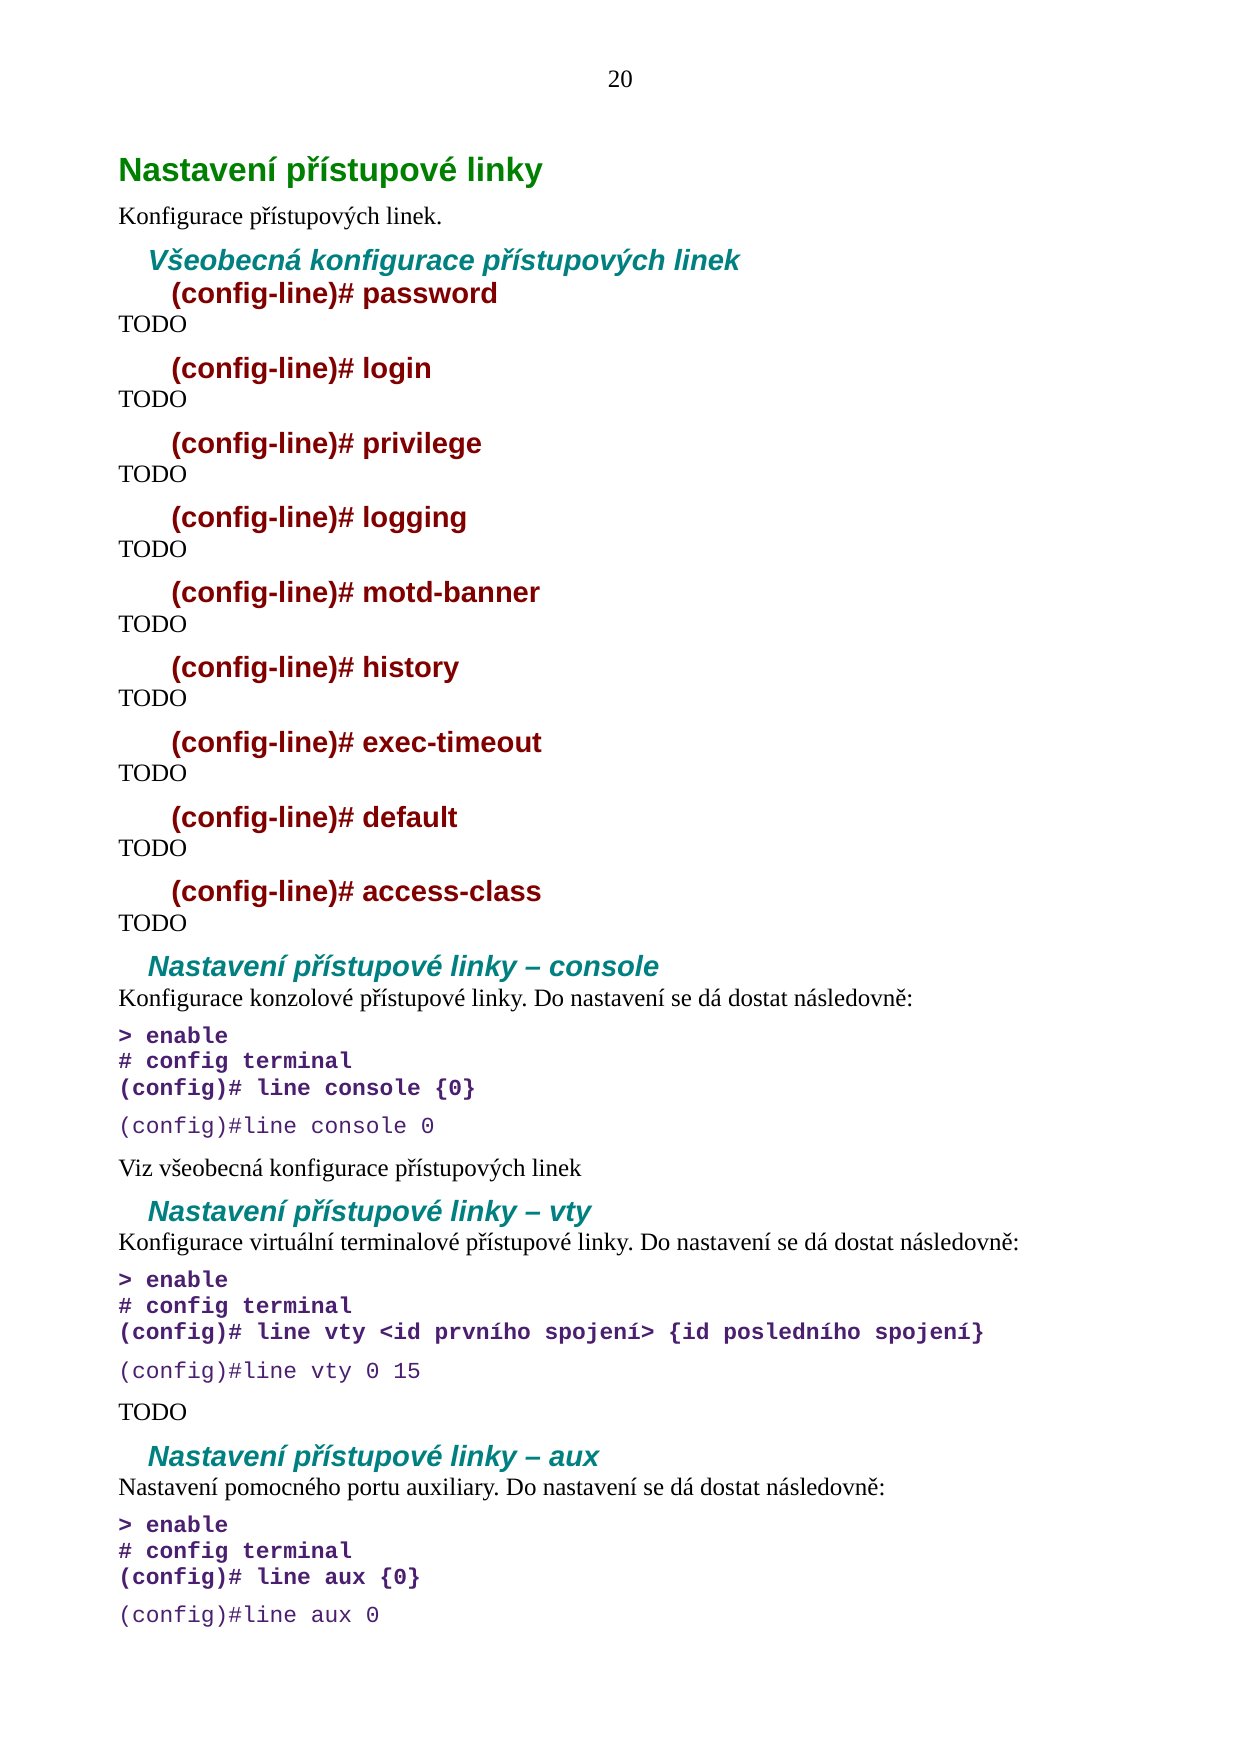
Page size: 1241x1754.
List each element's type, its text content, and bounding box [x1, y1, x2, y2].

text TODO [118, 609, 1122, 637]
text Konfigurace konzolové přístupové linky. Do nastavení se dá dostat následovně: [118, 983, 1122, 1011]
subtitle (config-line)# privilege [171, 426, 1122, 459]
subtitle (config-line)# exec-timeout [171, 725, 1122, 758]
text Konfigurace virtuální terminalové přístupové linky. Do nastavení se dá dostat následovně: [118, 1227, 1122, 1256]
text TODO [118, 833, 1122, 862]
subtitle (config-line)# default [171, 799, 1122, 833]
text (config)#line vty 0 15 [118, 1359, 1122, 1385]
text TODO [118, 534, 1122, 563]
subtitle Všeobecná konfigurace přístupových linek [148, 242, 1122, 276]
text TODO [118, 908, 1122, 937]
text > enable # config terminal (config)# line console {0} [118, 1024, 1122, 1102]
subtitle (config-line)# motd-banner [171, 575, 1122, 609]
subtitle Nastavení přístupové linky – console [148, 949, 1122, 983]
text Nastavení pomocného portu auxiliary. Do nastavení se dá dostat následovně: [118, 1472, 1122, 1501]
text TODO [118, 1397, 1122, 1426]
subtitle Konfigurace přístupových linek. [118, 201, 1122, 230]
subtitle (config-line)# access-class [171, 874, 1122, 908]
subtitle Nastavení přístupové linky [118, 150, 1122, 189]
text > enable # config terminal (config)# line vty <id prvního spojení> {id posledního spojení} [118, 1269, 1122, 1347]
text TODO [118, 758, 1122, 787]
subtitle (config-line)# login [171, 351, 1122, 384]
text TODO [118, 459, 1122, 488]
subtitle (config-line)# password [171, 276, 1122, 309]
text (config)#line aux 0 [118, 1604, 1122, 1630]
text TODO [118, 683, 1122, 712]
text Viz všeobecná konfigurace přístupových linek [118, 1153, 1122, 1181]
subtitle (config-line)# logging [171, 500, 1122, 534]
text (config)#line console 0 [118, 1114, 1122, 1140]
text TODO [118, 384, 1122, 413]
subtitle Nastavení přístupové linky – vty [148, 1194, 1122, 1227]
text > enable # config terminal (config)# line aux {0} [118, 1513, 1122, 1591]
subtitle (config-line)# history [171, 650, 1122, 683]
text TODO [118, 309, 1122, 338]
subtitle Nastavení přístupové linky – aux [148, 1439, 1122, 1472]
